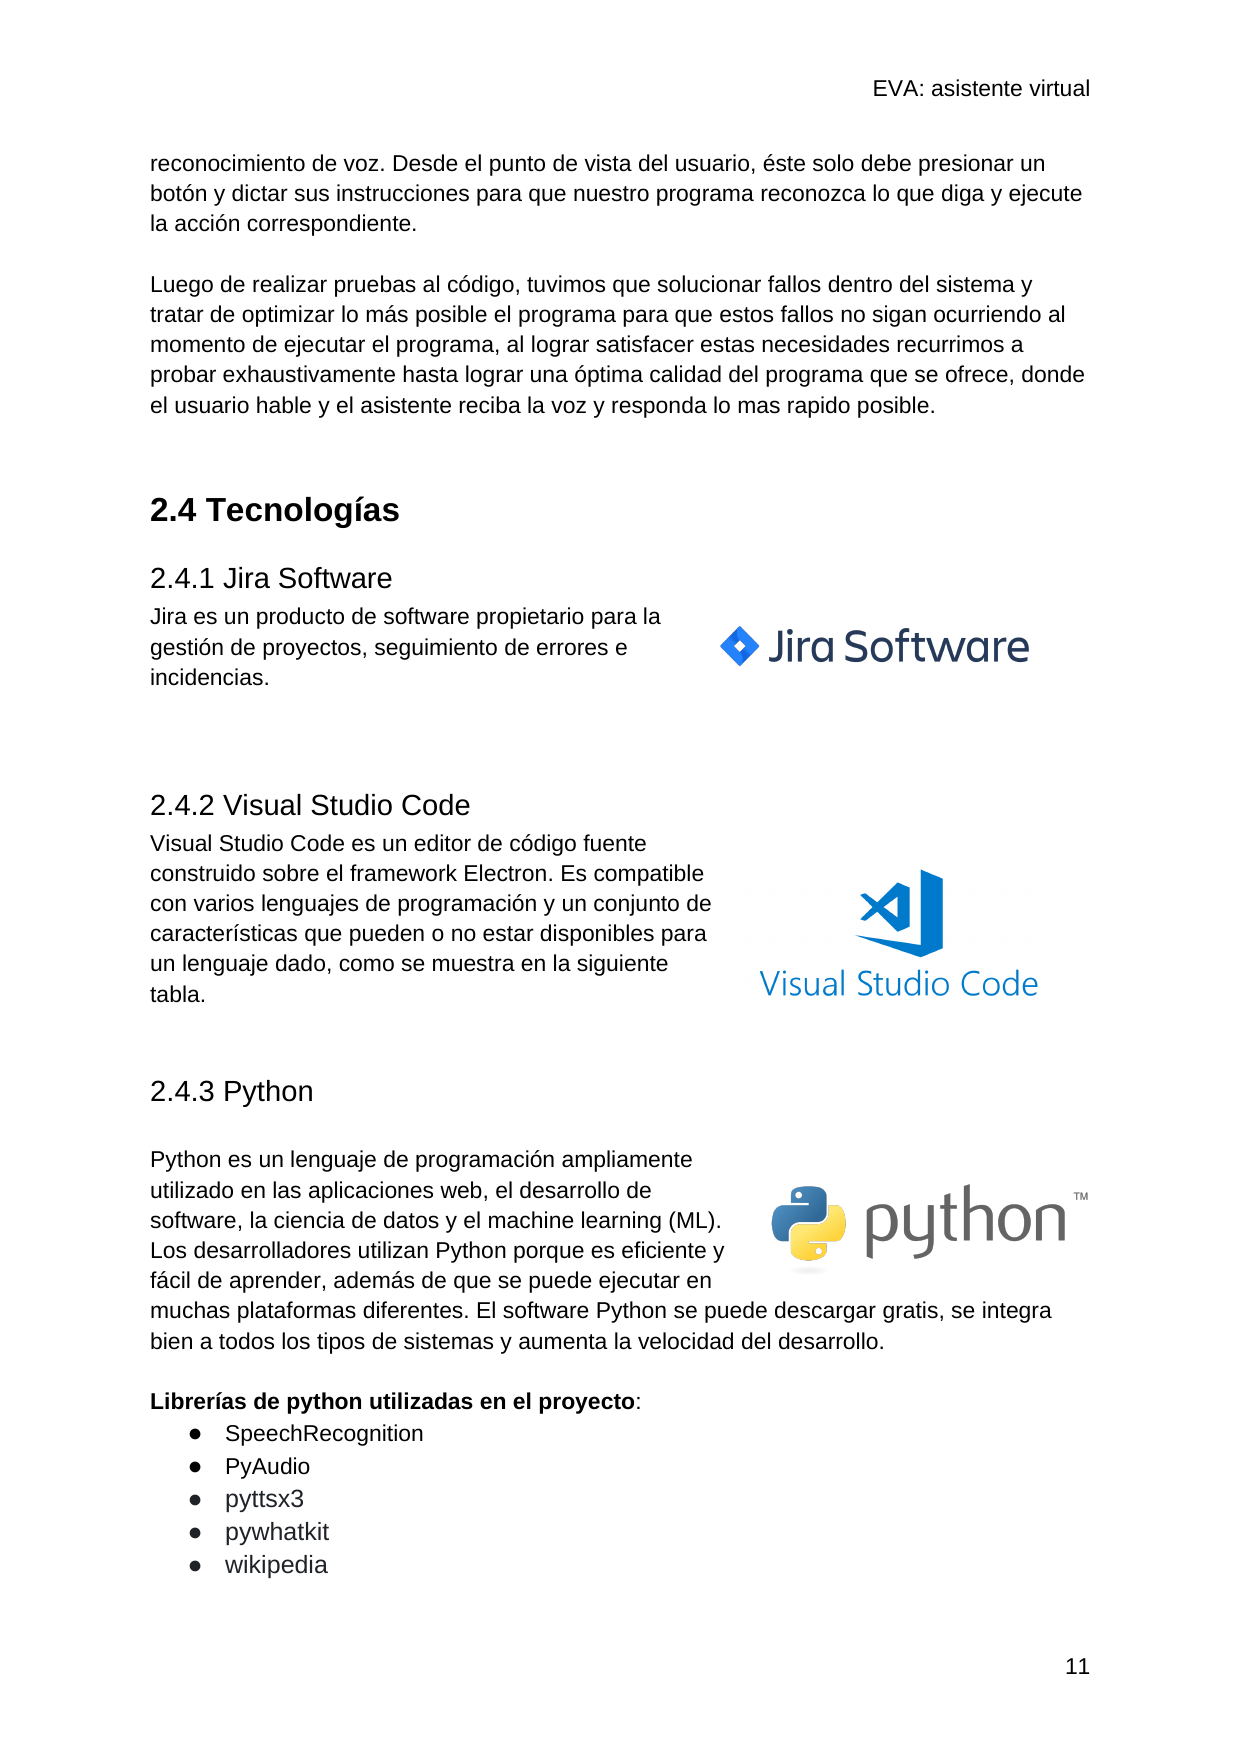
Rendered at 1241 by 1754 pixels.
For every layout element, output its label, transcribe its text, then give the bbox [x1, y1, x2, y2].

picture [718, 558, 1031, 734]
text Jira es un producto de software propietario para la gestión de proyectos, seguimiento de errores e incidencias. [150, 603, 718, 690]
text Python es un lenguaje de programación ampliamente utilizado en las aplicaciones web, el desarrollo de software, la ciencia de datos y el machine learning (ML). Los desarrolladores utilizan Python porque es eficiente y fácil de aprender, además de que se puede ejecutar en muchas plataformas diferentes. El software Python se puede descargar gratis, se integra bien a todos los tipos de sistemas y aumenta la velocidad del desarrollo. [150, 1146, 1090, 1354]
list wikipedia [187, 1550, 1090, 1579]
list PyAudio [187, 1451, 1090, 1480]
text Librerías de python utilizadas en el proyecto: [150, 1388, 1090, 1414]
list SpeechRecognition [187, 1418, 1090, 1447]
picture [768, 1182, 1091, 1277]
text [1031, 603, 1090, 690]
subtitle 2.4.3 Python [150, 1074, 1090, 1108]
subtitle 2.4.1 Jira Software [150, 561, 718, 595]
text Visual Studio Code es un editor de código fuente construido sobre el framework Electron. Es compatible con varios lenguajes de programación y un conjunto de características que pueden o no estar disponibles para un lenguaje dado, como se muestra en la siguiente tabla. [150, 829, 1090, 1007]
subtitle 2.4.2 Visual Studio Code [150, 788, 1090, 821]
text reconocimiento de voz. Desde el punto de vista del usuario, éste solo debe presionar un botón y dictar sus instrucciones para que nuestro programa reconozca lo que diga y ejecute la acción correspondiente. [150, 150, 1090, 237]
subtitle [1031, 561, 1090, 595]
subtitle 2.4 Tecnologías [150, 489, 1090, 528]
list pywhatkit [187, 1517, 1090, 1546]
picture [737, 852, 1060, 1013]
text Luego de realizar pruebas al código, tuvimos que solucionar fallos dentro del sistema y tratar de optimizar lo más posible el programa para que estos fallos no sigan ocurriendo al momento de ejecutar el programa, al lograr satisfacer estas necesidades recurrimos a probar exhaustivamente hasta lograr una óptima calidad del programa que se ofrece, donde el usuario hable y el asistente reciba la voz y responda lo mas rapido posible. [150, 271, 1090, 418]
list pyttsx3 [187, 1484, 1090, 1513]
